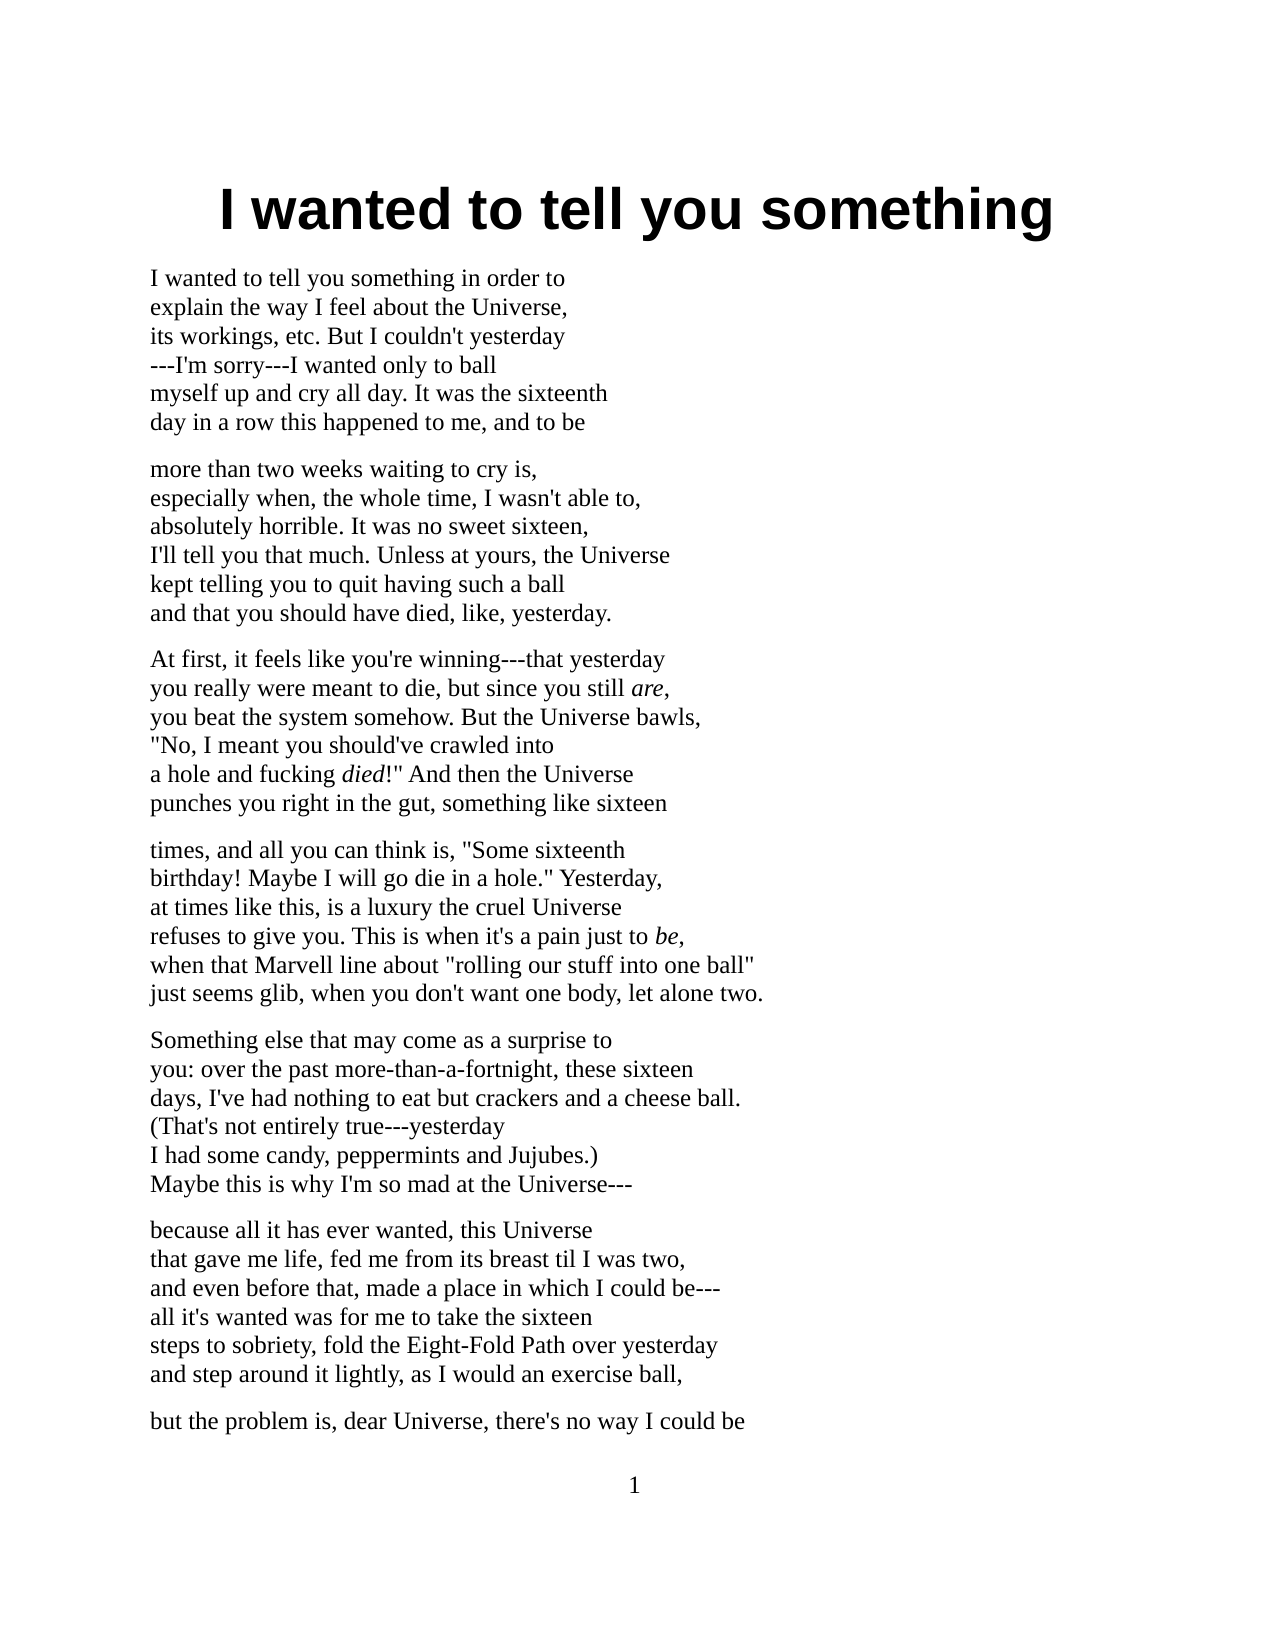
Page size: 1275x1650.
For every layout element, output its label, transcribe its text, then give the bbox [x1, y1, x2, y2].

text more than two weeks waiting to cry is, especially when, the whole time, I wasn't able to, absolutely horrible. It was no sweet sixteen, I'll tell you that much. Unless at yours, the Universe kept telling you to quit having such a ball and that you should have died, like, yesterday. [150, 454, 1125, 626]
text Something else that may come as a surprise to you: over the past more-than-a-fortnight, these sixteen days, I've had nothing to eat but crackers and a cheese ball. (That's not entirely true---yesterday I had some candy, peppermints and Jujubes.) Maybe this is why I'm so mad at the Universe--- [150, 1025, 1125, 1198]
text because all it has ever wanted, this Universe that gave me life, fed me from its breast til I was two, and even before that, made a place in which I could be--- all it's wanted was for me to take the sixteen steps to sobriety, fold the Eight-Fold Path over yesterday and step around it lightly, as I would an exercise ball, [150, 1216, 1125, 1388]
text but the problem is, dear Universe, there's no way I could be [150, 1406, 1125, 1435]
text I wanted to tell you something in order to explain the way I feel about the Universe, its workings, etc. But I couldn't yesterday ---I'm sorry---I wanted only to ball myself up and cry all day. It was the sixteenth day in a row this happened to me, and to be [150, 263, 1125, 436]
text At first, it feels like you're winning---that yesterday you really were meant to die, but since you still are, you beat the system somehow. But the Universe bawls, "No, I meant you should've crawled into a hole and fucking died!" And then the Universe punches you right in the gut, something like sixteen [150, 644, 1125, 817]
title I wanted to tell you something [150, 175, 1125, 242]
text times, and all you can think is, "Some sixteenth birthday! Maybe I will go die in a hole." Yesterday, at times like this, is a luxury the cruel Universe refuses to give you. This is when it's a pain just to be, when that Marvell line about "rolling our stuff into one ball" just seems glib, when you don't want one body, let alone two. [150, 835, 1125, 1007]
